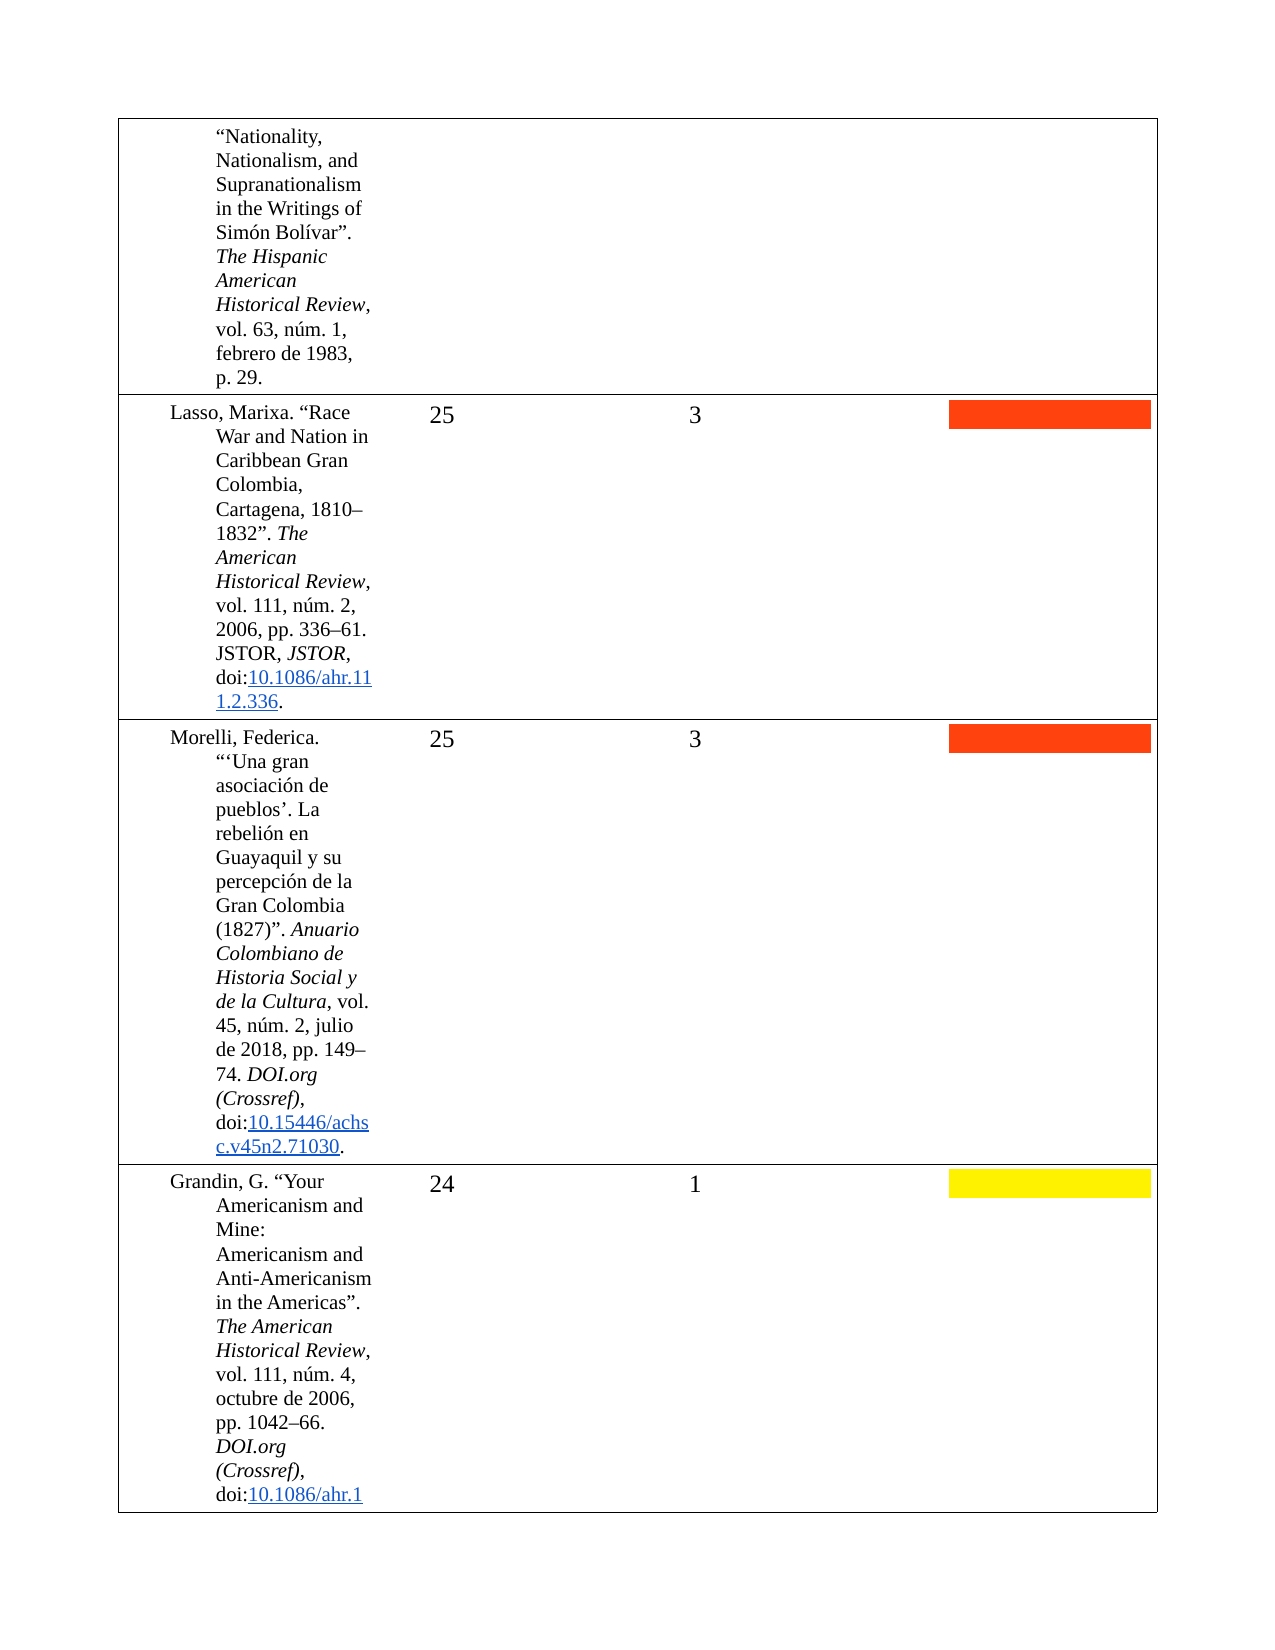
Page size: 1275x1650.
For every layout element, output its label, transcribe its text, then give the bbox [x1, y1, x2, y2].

table_cell [897, 1165, 1157, 1512]
table_cell [897, 119, 1157, 394]
table_cell [897, 395, 1157, 719]
table_cell [638, 119, 897, 394]
table_cell Lasso, Marixa. “Race War and Nation in Caribbean Gran Colombia, Cartagena, 1810–1832”. The American Historical Review, vol. 111, núm. 2, 2006, pp. 336–61. JSTOR, JSTOR, doi:10.1086/ahr.111.2.336. [119, 395, 378, 719]
table_cell Grandin, G. “Your Americanism and Mine: Americanism and Anti-Americanism in the Americas”. The American Historical Review, vol. 111, núm. 4, octubre de 2006, pp. 1042–66. DOI.org (Crossref), doi:10.1086/ahr.1 [119, 1165, 378, 1512]
table_cell 24 [378, 1165, 637, 1512]
table_cell [897, 720, 1157, 1163]
table_cell 1 [638, 1165, 897, 1512]
table_cell 25 [378, 720, 637, 1163]
table_cell 25 [378, 395, 637, 719]
table_cell Morelli, Federica. “‘Una gran asociación de pueblos’. La rebelión en Guayaquil y su percepción de la Gran Colombia (1827)”. Anuario Colombiano de Historia Social y de la Cultura, vol. 45, núm. 2, julio de 2018, pp. 149–74. DOI.org (Crossref), doi:10.15446/achsc.v45n2.71030. [119, 720, 378, 1163]
table_cell [378, 119, 637, 394]
table_cell “Nationality, Nationalism, and Supranationalism in the Writings of Simón Bolívar”. The Hispanic American Historical Review, vol. 63, núm. 1, febrero de 1983, p. 29. [119, 119, 378, 394]
table_cell 3 [638, 395, 897, 719]
table_cell 3 [638, 720, 897, 1163]
